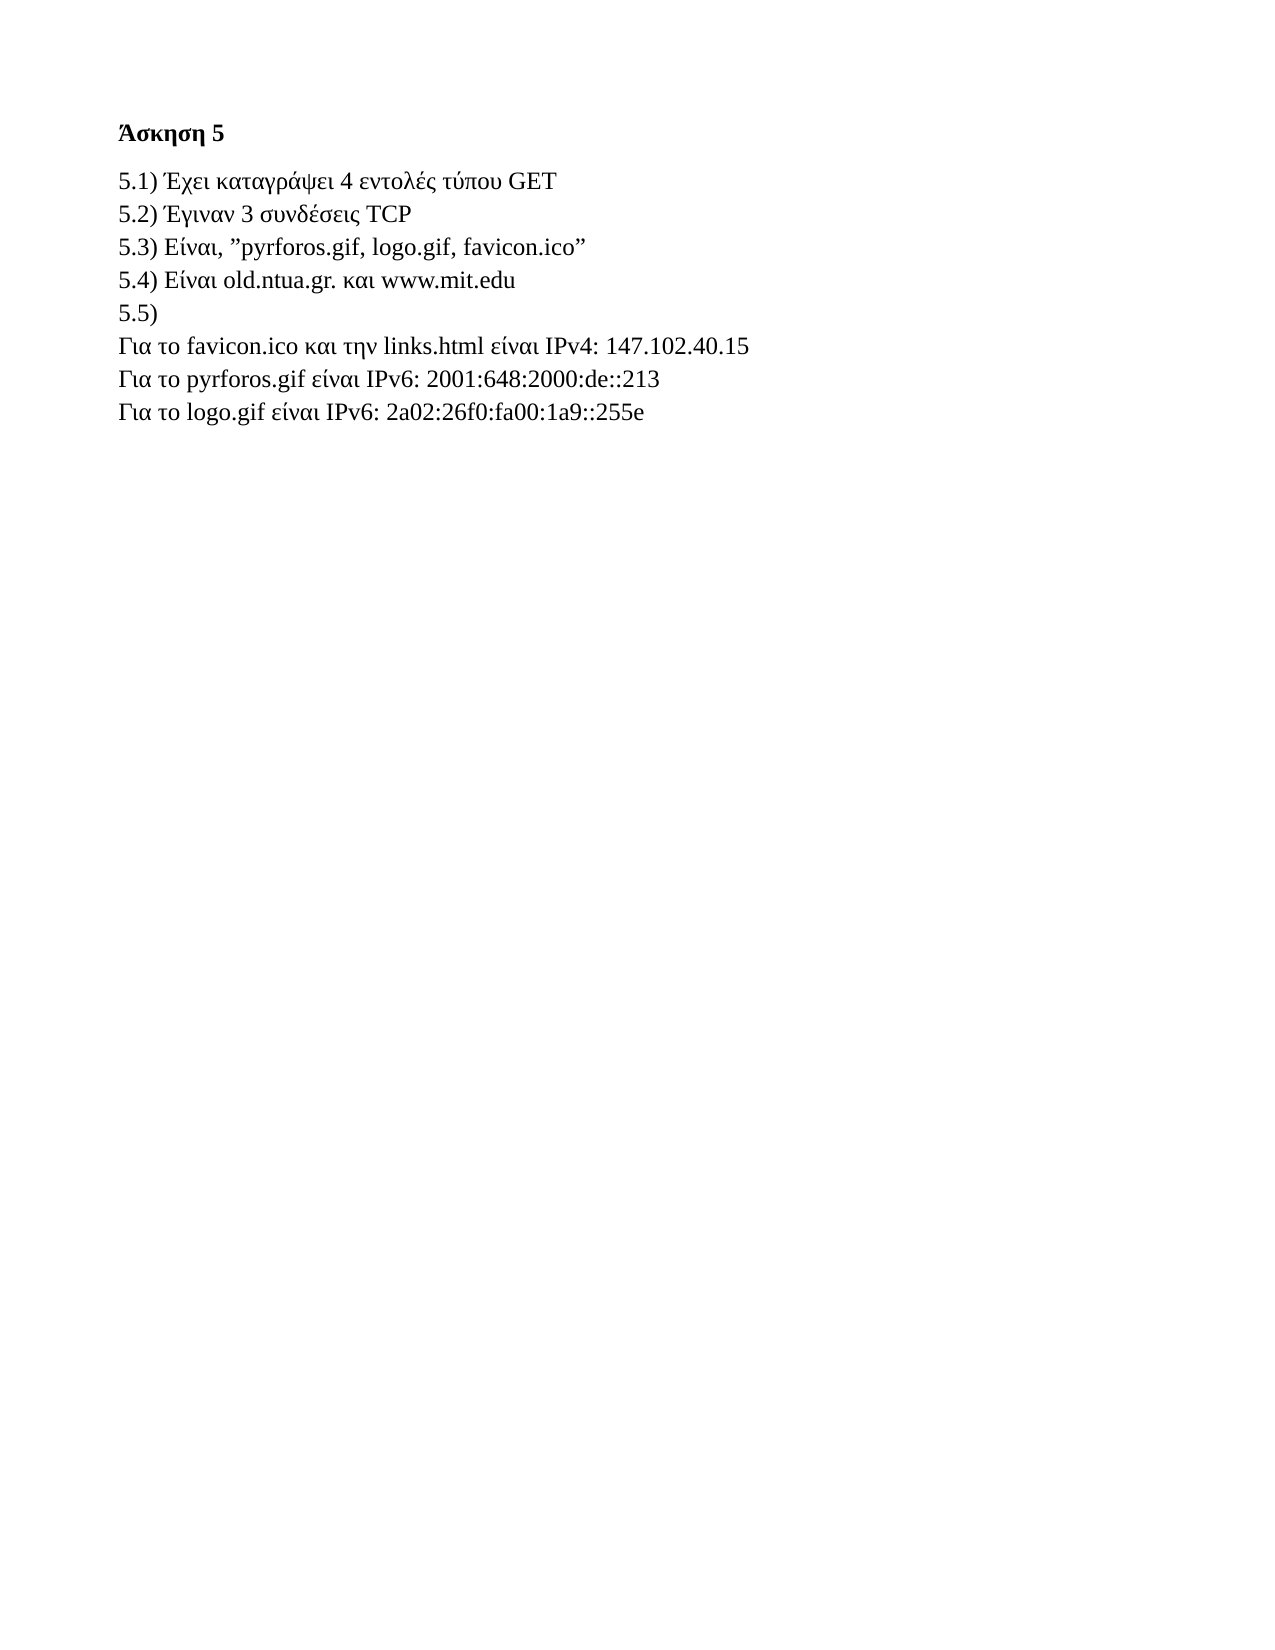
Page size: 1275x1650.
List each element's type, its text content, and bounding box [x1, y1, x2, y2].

text Άσκηση 5 [118, 118, 1157, 147]
text 5.1) Έχει καταγράψει 4 εντολές τύπου GET 5.2) Έγιναν 3 συνδέσεις TCP 5.3) Eίναι, ”pyrforos.gif, logo.gif, favicon.ico” 5.4) Είναι old.ntua.gr. και www.mit.edu 5.5) Για το favicon.ico και την links.html είναι IPv4: 147.102.40.15 Για το pyrforos.gif είναι IPv6: 2001:648:2000:de::213 Για το logo.gif είναι IPv6: 2a02:26f0:fa00:1a9::255e [118, 166, 1157, 459]
